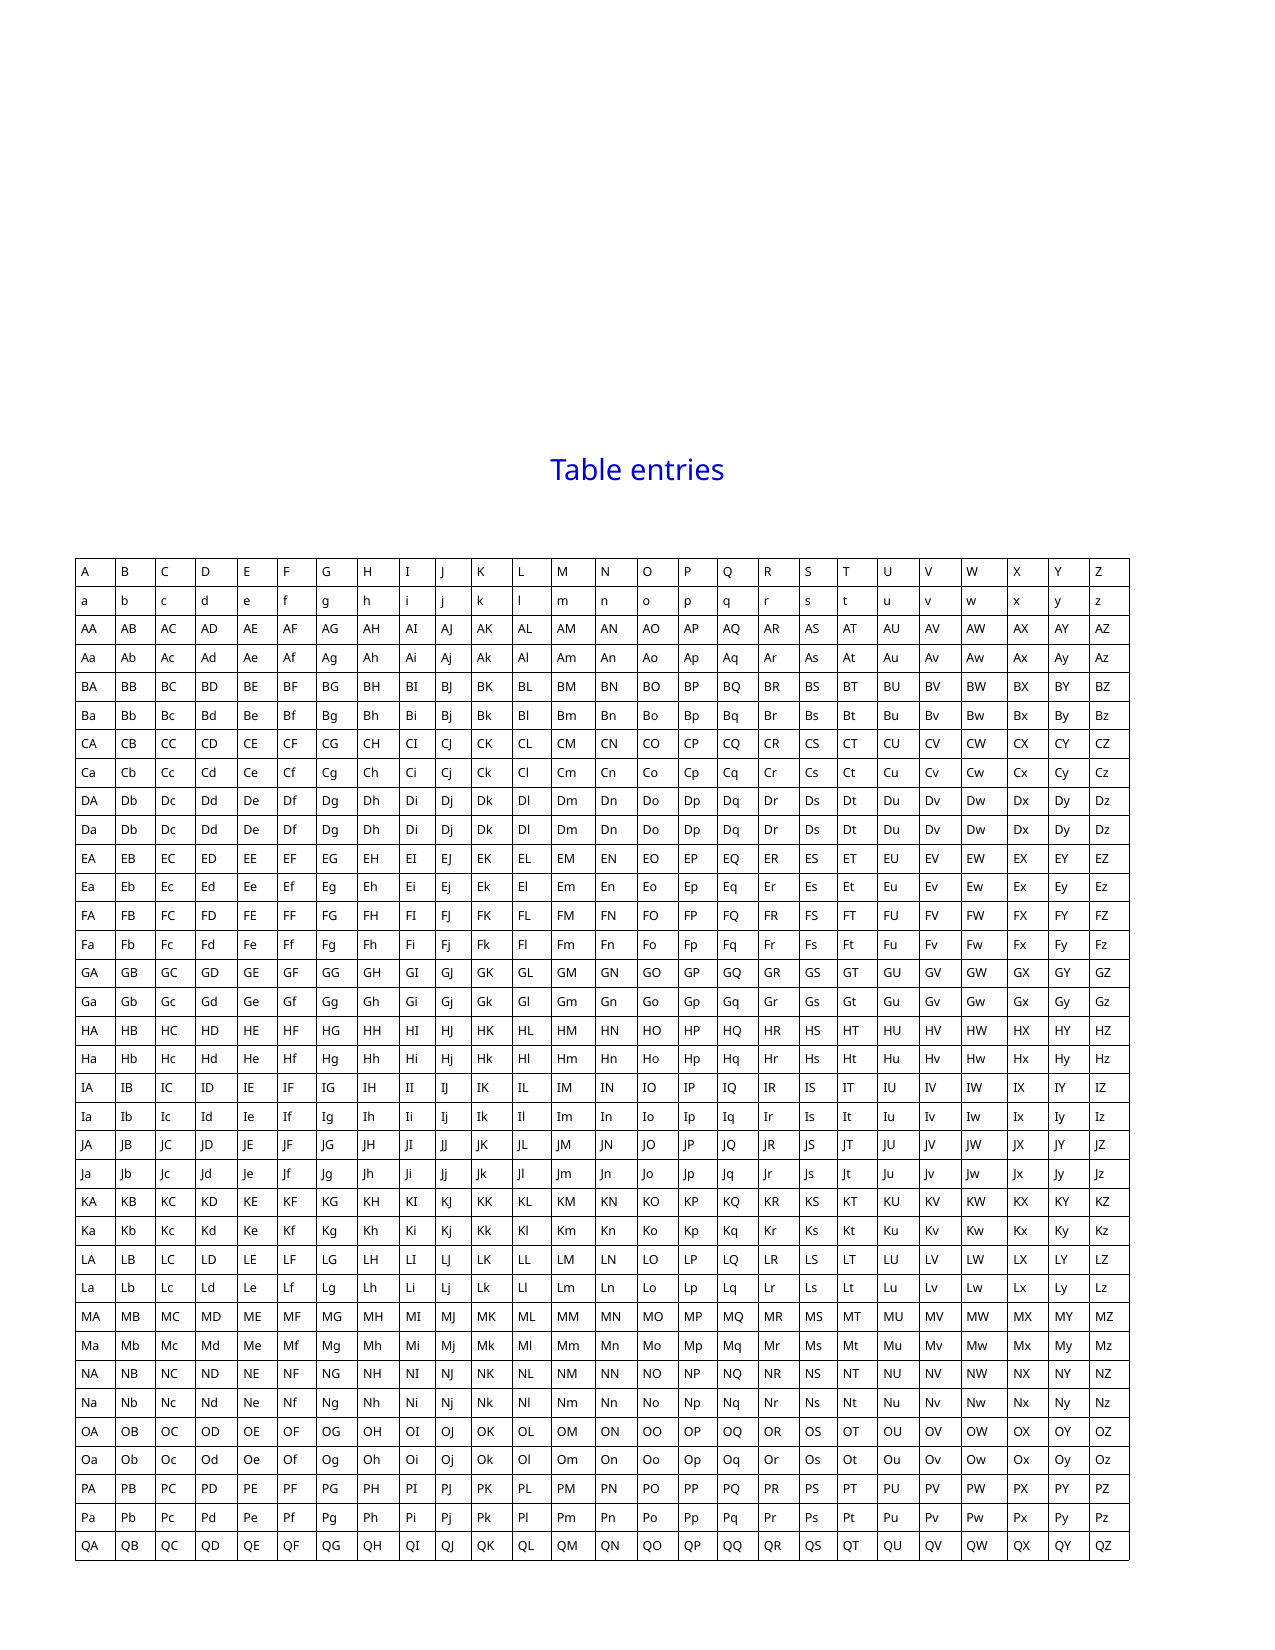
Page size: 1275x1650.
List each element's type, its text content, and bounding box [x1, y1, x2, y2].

table_cell Cj [436, 759, 471, 787]
table_cell AI [400, 616, 435, 643]
table_cell Lf [278, 1275, 316, 1302]
table_cell KM [552, 1189, 595, 1216]
table_cell Du [878, 816, 919, 844]
table_cell IH [358, 1074, 399, 1102]
table_cell Mf [278, 1332, 316, 1359]
table_cell GN [596, 960, 637, 987]
table_cell BG [317, 673, 357, 701]
table_cell AX [1008, 616, 1048, 643]
table_cell Pm [552, 1504, 595, 1531]
table_cell MS [800, 1303, 837, 1331]
table_cell Dy [1049, 816, 1089, 844]
table_cell LO [638, 1246, 678, 1274]
table_cell BN [596, 673, 637, 701]
table_cell Dd [196, 816, 237, 844]
table_cell Eo [638, 874, 678, 901]
table_cell Pw [962, 1504, 1007, 1531]
table_cell Jj [436, 1160, 471, 1188]
table_cell Ng [317, 1389, 357, 1417]
table_header K [472, 559, 512, 586]
table_cell NR [759, 1361, 799, 1388]
table_cell CM [552, 730, 595, 758]
table_cell EQ [718, 845, 758, 873]
table_cell Ds [800, 816, 837, 844]
table_cell Pk [472, 1504, 512, 1531]
table_header Z [1090, 559, 1129, 586]
table_cell Di [400, 816, 435, 844]
table_cell LW [962, 1246, 1007, 1274]
table_cell Pf [278, 1504, 316, 1531]
table_cell MK [472, 1303, 512, 1331]
table_cell QE [238, 1532, 277, 1560]
table_cell PT [838, 1475, 877, 1503]
table_cell OQ [718, 1418, 758, 1446]
table_cell GL [513, 960, 551, 987]
table_cell IY [1049, 1074, 1089, 1102]
table_cell AZ [1090, 616, 1129, 643]
table_cell EI [400, 845, 435, 873]
table_cell BC [156, 673, 195, 701]
table_cell NZ [1090, 1361, 1129, 1388]
table_cell It [838, 1103, 877, 1130]
table_cell LA [76, 1246, 115, 1274]
table_cell Dc [156, 816, 195, 844]
table_cell Gs [800, 988, 837, 1016]
table_cell Ep [679, 874, 717, 901]
table_cell NP [679, 1361, 717, 1388]
table_cell e [238, 587, 277, 615]
table_cell OM [552, 1418, 595, 1446]
table_cell Lz [1090, 1275, 1129, 1302]
table_header G [317, 559, 357, 586]
table_cell n [596, 587, 637, 615]
table_cell AV [920, 616, 961, 643]
table_cell g [317, 587, 357, 615]
table_cell Bs [800, 702, 837, 729]
table_cell HW [962, 1017, 1007, 1044]
table_cell Jd [196, 1160, 237, 1188]
table_cell Fl [513, 931, 551, 958]
table_cell Ns [800, 1389, 837, 1417]
table_cell Kt [838, 1217, 877, 1245]
table_cell Lo [638, 1275, 678, 1302]
table_cell LN [596, 1246, 637, 1274]
table_cell Gt [838, 988, 877, 1016]
table_cell GT [838, 960, 877, 987]
table_cell MY [1049, 1303, 1089, 1331]
table_cell Lj [436, 1275, 471, 1302]
table_cell ER [759, 845, 799, 873]
table_cell Fw [962, 931, 1007, 958]
table_cell LS [800, 1246, 837, 1274]
table_cell KD [196, 1189, 237, 1216]
table_cell LZ [1090, 1246, 1129, 1274]
table_cell Gw [962, 988, 1007, 1016]
table_cell JG [317, 1131, 357, 1159]
table_cell HO [638, 1017, 678, 1044]
table_cell Ld [196, 1275, 237, 1302]
table_cell PQ [718, 1475, 758, 1503]
table_cell NM [552, 1361, 595, 1388]
table_cell Ar [759, 645, 799, 672]
table_cell Dl [513, 788, 551, 815]
table_cell LQ [718, 1246, 758, 1274]
table_cell Pb [116, 1504, 155, 1531]
table_cell Lb [116, 1275, 155, 1302]
table_cell BS [800, 673, 837, 701]
table_cell Ph [358, 1504, 399, 1531]
table_cell OV [920, 1418, 961, 1446]
table_cell QV [920, 1532, 961, 1560]
table_cell PM [552, 1475, 595, 1503]
table_cell LV [920, 1246, 961, 1274]
table_cell QU [878, 1532, 919, 1560]
table_cell GE [238, 960, 277, 987]
table_cell Bg [317, 702, 357, 729]
table_cell Pa [76, 1504, 115, 1531]
table_cell Hw [962, 1046, 1007, 1073]
table_cell Ew [962, 874, 1007, 901]
table_cell JI [400, 1131, 435, 1159]
table_cell MC [156, 1303, 195, 1331]
table_cell LB [116, 1246, 155, 1274]
table_cell IP [679, 1074, 717, 1102]
table_cell Np [679, 1389, 717, 1417]
table_cell HH [358, 1017, 399, 1044]
table_cell PJ [436, 1475, 471, 1503]
table_cell Ab [116, 645, 155, 672]
table_cell QC [156, 1532, 195, 1560]
table_header F [278, 559, 316, 586]
table_cell Is [800, 1103, 837, 1130]
table_cell Fg [317, 931, 357, 958]
table_cell Mn [596, 1332, 637, 1359]
table_cell Pj [436, 1504, 471, 1531]
table_cell Bi [400, 702, 435, 729]
table_cell IO [638, 1074, 678, 1102]
table_cell Kv [920, 1217, 961, 1245]
table_cell Ai [400, 645, 435, 672]
table_cell PR [759, 1475, 799, 1503]
table_cell Fq [718, 931, 758, 958]
table_cell Ct [838, 759, 877, 787]
table_cell GM [552, 960, 595, 987]
table_cell NJ [436, 1361, 471, 1388]
table_cell Nz [1090, 1389, 1129, 1417]
table_cell Lt [838, 1275, 877, 1302]
table_cell Hj [436, 1046, 471, 1073]
table_cell Hg [317, 1046, 357, 1073]
table_header V [920, 559, 961, 586]
table_cell OI [400, 1418, 435, 1446]
table_cell CG [317, 730, 357, 758]
table_cell GJ [436, 960, 471, 987]
table_cell Pi [400, 1504, 435, 1531]
table_cell JS [800, 1131, 837, 1159]
table_cell Mm [552, 1332, 595, 1359]
table_cell Ls [800, 1275, 837, 1302]
table_cell PN [596, 1475, 637, 1503]
table_cell GI [400, 960, 435, 987]
table_cell JP [679, 1131, 717, 1159]
table_cell An [596, 645, 637, 672]
table_cell Pc [156, 1504, 195, 1531]
table_cell Jv [920, 1160, 961, 1188]
table_cell IB [116, 1074, 155, 1102]
table_cell Gk [472, 988, 512, 1016]
table_header Y [1049, 559, 1089, 586]
table_cell Dx [1008, 816, 1048, 844]
table_cell KK [472, 1189, 512, 1216]
table_cell MN [596, 1303, 637, 1331]
table_cell Do [638, 816, 678, 844]
table_cell Fm [552, 931, 595, 958]
table_cell w [962, 587, 1007, 615]
table_cell KJ [436, 1189, 471, 1216]
table_cell Oz [1090, 1447, 1129, 1474]
table_cell IN [596, 1074, 637, 1102]
table_cell GG [317, 960, 357, 987]
table_cell CX [1008, 730, 1048, 758]
table_cell IV [920, 1074, 961, 1102]
table_cell Le [238, 1275, 277, 1302]
table_cell Ka [76, 1217, 115, 1245]
table_cell EL [513, 845, 551, 873]
table_cell QT [838, 1532, 877, 1560]
table_cell AA [76, 616, 115, 643]
table_cell Jc [156, 1160, 195, 1188]
table_cell Gq [718, 988, 758, 1016]
table_cell NS [800, 1361, 837, 1388]
table_cell EO [638, 845, 678, 873]
table_cell Pg [317, 1504, 357, 1531]
table_cell Hn [596, 1046, 637, 1073]
table_cell ML [513, 1303, 551, 1331]
table_cell FU [878, 902, 919, 930]
table_cell EV [920, 845, 961, 873]
table_cell Gh [358, 988, 399, 1016]
table_cell Ft [838, 931, 877, 958]
table_cell KI [400, 1189, 435, 1216]
table_header S [800, 559, 837, 586]
table_cell EA [76, 845, 115, 873]
table_cell Gb [116, 988, 155, 1016]
table_cell GD [196, 960, 237, 987]
table_cell Mv [920, 1332, 961, 1359]
table_cell Ja [76, 1160, 115, 1188]
table_cell Hf [278, 1046, 316, 1073]
table_cell PI [400, 1475, 435, 1503]
table_cell Jo [638, 1160, 678, 1188]
table_cell MA [76, 1303, 115, 1331]
table_cell Ob [116, 1447, 155, 1474]
table_cell KO [638, 1189, 678, 1216]
table_cell QN [596, 1532, 637, 1560]
table_cell JF [278, 1131, 316, 1159]
table_cell k [472, 587, 512, 615]
table_cell HQ [718, 1017, 758, 1044]
table_cell Lc [156, 1275, 195, 1302]
table_cell Bk [472, 702, 512, 729]
table_cell EB [116, 845, 155, 873]
table_cell Mu [878, 1332, 919, 1359]
table_header Q [718, 559, 758, 586]
table_cell Nl [513, 1389, 551, 1417]
table_cell Jw [962, 1160, 1007, 1188]
table_cell EE [238, 845, 277, 873]
table_cell OZ [1090, 1418, 1129, 1446]
table_cell Dk [472, 816, 512, 844]
table_cell Hb [116, 1046, 155, 1073]
table_cell IR [759, 1074, 799, 1102]
table_cell EJ [436, 845, 471, 873]
table_cell Gg [317, 988, 357, 1016]
table_cell Dd [196, 788, 237, 815]
table_cell Mx [1008, 1332, 1048, 1359]
table_cell Dw [962, 816, 1007, 844]
table_cell Me [238, 1332, 277, 1359]
table_cell Kb [116, 1217, 155, 1245]
table_cell NG [317, 1361, 357, 1388]
table_cell OA [76, 1418, 115, 1446]
table_cell Hd [196, 1046, 237, 1073]
table_cell KW [962, 1189, 1007, 1216]
table_cell Mi [400, 1332, 435, 1359]
table_cell Fh [358, 931, 399, 958]
table_cell ET [838, 845, 877, 873]
table_cell LK [472, 1246, 512, 1274]
table_cell PH [358, 1475, 399, 1503]
table_header O [638, 559, 678, 586]
table_cell KA [76, 1189, 115, 1216]
table_cell Df [278, 788, 316, 815]
table_cell Lm [552, 1275, 595, 1302]
table_cell ED [196, 845, 237, 873]
table_cell Hc [156, 1046, 195, 1073]
table_cell LM [552, 1246, 595, 1274]
table_cell Fs [800, 931, 837, 958]
table_cell GC [156, 960, 195, 987]
table_cell FM [552, 902, 595, 930]
table_cell FV [920, 902, 961, 930]
table_cell QG [317, 1532, 357, 1560]
table_cell Gc [156, 988, 195, 1016]
table_cell p [679, 587, 717, 615]
table_cell Eb [116, 874, 155, 901]
table_cell AK [472, 616, 512, 643]
table_cell OK [472, 1418, 512, 1446]
table_cell Au [878, 645, 919, 672]
table_cell DA [76, 788, 115, 815]
table_cell NW [962, 1361, 1007, 1388]
table_cell Dp [679, 788, 717, 815]
table_cell Nn [596, 1389, 637, 1417]
table_cell CK [472, 730, 512, 758]
table_cell NV [920, 1361, 961, 1388]
table_cell Lq [718, 1275, 758, 1302]
table_cell ME [238, 1303, 277, 1331]
table_cell Dq [718, 816, 758, 844]
table_cell HJ [436, 1017, 471, 1044]
table_cell Be [238, 702, 277, 729]
table_cell GR [759, 960, 799, 987]
table_cell CU [878, 730, 919, 758]
table_cell r [759, 587, 799, 615]
table_cell Kp [679, 1217, 717, 1245]
table_cell GK [472, 960, 512, 987]
table_cell Oj [436, 1447, 471, 1474]
table_cell HN [596, 1017, 637, 1044]
table_cell Fb [116, 931, 155, 958]
table_cell Ef [278, 874, 316, 901]
table_cell Nx [1008, 1389, 1048, 1417]
table_cell QO [638, 1532, 678, 1560]
table_cell De [238, 788, 277, 815]
table_cell EK [472, 845, 512, 873]
table_cell BV [920, 673, 961, 701]
table_cell KB [116, 1189, 155, 1216]
table_cell Mh [358, 1332, 399, 1359]
table_cell Iy [1049, 1103, 1089, 1130]
table_cell Dr [759, 816, 799, 844]
table_cell Eg [317, 874, 357, 901]
table_cell If [278, 1103, 316, 1130]
table_cell Il [513, 1103, 551, 1130]
table_cell KU [878, 1189, 919, 1216]
table_cell CA [76, 730, 115, 758]
table_cell Al [513, 645, 551, 672]
table_cell Di [400, 788, 435, 815]
table_cell QR [759, 1532, 799, 1560]
table_cell Ky [1049, 1217, 1089, 1245]
table_cell KN [596, 1189, 637, 1216]
table_cell PB [116, 1475, 155, 1503]
table_cell Jy [1049, 1160, 1089, 1188]
table_cell Er [759, 874, 799, 901]
table_cell Oi [400, 1447, 435, 1474]
table_cell CR [759, 730, 799, 758]
table_cell Ko [638, 1217, 678, 1245]
table_cell Br [759, 702, 799, 729]
table_cell Ak [472, 645, 512, 672]
table_cell KY [1049, 1189, 1089, 1216]
table_cell QX [1008, 1532, 1048, 1560]
table_cell Ir [759, 1103, 799, 1130]
table_cell EY [1049, 845, 1089, 873]
table_cell Pn [596, 1504, 637, 1531]
table_cell Ni [400, 1389, 435, 1417]
table_cell Oq [718, 1447, 758, 1474]
table_cell Ac [156, 645, 195, 672]
table_cell FL [513, 902, 551, 930]
table_cell Hu [878, 1046, 919, 1073]
table_cell GA [76, 960, 115, 987]
table_cell Cm [552, 759, 595, 787]
table_cell MR [759, 1303, 799, 1331]
table_cell Dl [513, 816, 551, 844]
table_cell PL [513, 1475, 551, 1503]
table_cell Dp [679, 816, 717, 844]
table_cell Dz [1090, 816, 1129, 844]
table_cell Ks [800, 1217, 837, 1245]
table_cell OG [317, 1418, 357, 1446]
table_cell Ms [800, 1332, 837, 1359]
table_cell Ht [838, 1046, 877, 1073]
table_cell JU [878, 1131, 919, 1159]
table_cell KZ [1090, 1189, 1129, 1216]
table_cell HG [317, 1017, 357, 1044]
table_cell BI [400, 673, 435, 701]
table_cell Kf [278, 1217, 316, 1245]
table_cell CQ [718, 730, 758, 758]
table_cell NN [596, 1361, 637, 1388]
table_cell Dn [596, 816, 637, 844]
table_cell AO [638, 616, 678, 643]
table_cell Jn [596, 1160, 637, 1188]
table_cell Ev [920, 874, 961, 901]
table_cell IM [552, 1074, 595, 1102]
table_cell Fk [472, 931, 512, 958]
table_cell z [1090, 587, 1129, 615]
table_cell Ca [76, 759, 115, 787]
table_cell Ok [472, 1447, 512, 1474]
table_cell AE [238, 616, 277, 643]
table_cell Km [552, 1217, 595, 1245]
table_cell JZ [1090, 1131, 1129, 1159]
table_cell Bf [278, 702, 316, 729]
table_cell HI [400, 1017, 435, 1044]
table_cell c [156, 587, 195, 615]
table_cell HM [552, 1017, 595, 1044]
table_cell BE [238, 673, 277, 701]
table_cell IW [962, 1074, 1007, 1102]
table_cell FY [1049, 902, 1089, 930]
table_cell Dj [436, 788, 471, 815]
table_cell Ig [317, 1103, 357, 1130]
table_cell AU [878, 616, 919, 643]
table_cell NE [238, 1361, 277, 1388]
table_cell AP [679, 616, 717, 643]
table_cell NO [638, 1361, 678, 1388]
table_header L [513, 559, 551, 586]
table_cell Cx [1008, 759, 1048, 787]
table_cell Dn [596, 788, 637, 815]
table_cell JH [358, 1131, 399, 1159]
table_cell u [878, 587, 919, 615]
table_cell FR [759, 902, 799, 930]
table_cell HB [116, 1017, 155, 1044]
table_cell Ee [238, 874, 277, 901]
table_cell KT [838, 1189, 877, 1216]
table_cell Cb [116, 759, 155, 787]
table_cell JX [1008, 1131, 1048, 1159]
table_cell Fy [1049, 931, 1089, 958]
table_cell JN [596, 1131, 637, 1159]
table_cell JA [76, 1131, 115, 1159]
table_cell IE [238, 1074, 277, 1102]
table_cell Av [920, 645, 961, 672]
table_cell GX [1008, 960, 1048, 987]
table_cell Fu [878, 931, 919, 958]
table_cell GY [1049, 960, 1089, 987]
table_cell Mp [679, 1332, 717, 1359]
table_cell Lw [962, 1275, 1007, 1302]
table_cell Gm [552, 988, 595, 1016]
table_cell Pe [238, 1504, 277, 1531]
table_cell Dg [317, 788, 357, 815]
table_cell Bp [679, 702, 717, 729]
table_cell Bc [156, 702, 195, 729]
table_cell QB [116, 1532, 155, 1560]
table_cell KP [679, 1189, 717, 1216]
table_cell IC [156, 1074, 195, 1102]
table_cell Kl [513, 1217, 551, 1245]
table_cell BA [76, 673, 115, 701]
table_cell FN [596, 902, 637, 930]
table_cell JJ [436, 1131, 471, 1159]
table_cell IS [800, 1074, 837, 1102]
table_cell HA [76, 1017, 115, 1044]
table_cell JM [552, 1131, 595, 1159]
table_cell AM [552, 616, 595, 643]
table_cell Hm [552, 1046, 595, 1073]
table_cell JK [472, 1131, 512, 1159]
table_cell Ck [472, 759, 512, 787]
table_cell EM [552, 845, 595, 873]
table_cell Hq [718, 1046, 758, 1073]
table_cell LT [838, 1246, 877, 1274]
table_cell Ma [76, 1332, 115, 1359]
table_cell MB [116, 1303, 155, 1331]
table_cell FG [317, 902, 357, 930]
table_cell LU [878, 1246, 919, 1274]
table_cell HF [278, 1017, 316, 1044]
table_cell EN [596, 845, 637, 873]
table_cell FX [1008, 902, 1048, 930]
table_cell Dt [838, 816, 877, 844]
table_cell IT [838, 1074, 877, 1102]
table_cell Pl [513, 1504, 551, 1531]
table_cell Nv [920, 1389, 961, 1417]
table_cell MO [638, 1303, 678, 1331]
table_cell Aa [76, 645, 115, 672]
table_cell MG [317, 1303, 357, 1331]
table_header D [196, 559, 237, 586]
table_cell EU [878, 845, 919, 873]
table_cell Px [1008, 1504, 1048, 1531]
table_cell Cw [962, 759, 1007, 787]
table_cell Hx [1008, 1046, 1048, 1073]
table_cell El [513, 874, 551, 901]
table_cell ON [596, 1418, 637, 1446]
table_cell Hz [1090, 1046, 1129, 1073]
table_cell Ei [400, 874, 435, 901]
table_cell HD [196, 1017, 237, 1044]
table_header J [436, 559, 471, 586]
table_cell IG [317, 1074, 357, 1102]
table_cell AS [800, 616, 837, 643]
table_cell FD [196, 902, 237, 930]
table_cell OJ [436, 1418, 471, 1446]
table_cell Iw [962, 1103, 1007, 1130]
table_cell Cd [196, 759, 237, 787]
table_cell LP [679, 1246, 717, 1274]
table_cell Pu [878, 1504, 919, 1531]
table_cell GP [679, 960, 717, 987]
table_cell IK [472, 1074, 512, 1102]
table_cell GF [278, 960, 316, 987]
table_cell Bm [552, 702, 595, 729]
table_cell OF [278, 1418, 316, 1446]
table_cell Gu [878, 988, 919, 1016]
table_cell Am [552, 645, 595, 672]
table_cell BP [679, 673, 717, 701]
table_cell MT [838, 1303, 877, 1331]
table_cell MM [552, 1303, 595, 1331]
table_cell CZ [1090, 730, 1129, 758]
table_cell Ou [878, 1447, 919, 1474]
table_cell NX [1008, 1361, 1048, 1388]
table_cell NL [513, 1361, 551, 1388]
table_cell PX [1008, 1475, 1048, 1503]
table_cell HT [838, 1017, 877, 1044]
table_cell Ao [638, 645, 678, 672]
table_cell JQ [718, 1131, 758, 1159]
table_cell LJ [436, 1246, 471, 1274]
table_cell BR [759, 673, 799, 701]
text Table entries [75, 450, 1200, 489]
table_cell Fi [400, 931, 435, 958]
table_cell Ej [436, 874, 471, 901]
table_cell Ly [1049, 1275, 1089, 1302]
table_cell Fe [238, 931, 277, 958]
table_cell BB [116, 673, 155, 701]
table_cell GV [920, 960, 961, 987]
table_cell HE [238, 1017, 277, 1044]
table_cell JD [196, 1131, 237, 1159]
table_cell Hy [1049, 1046, 1089, 1073]
table_cell AN [596, 616, 637, 643]
table_cell QW [962, 1532, 1007, 1560]
table_cell NB [116, 1361, 155, 1388]
table_cell Cg [317, 759, 357, 787]
table_cell HP [679, 1017, 717, 1044]
table_cell Je [238, 1160, 277, 1188]
table_cell Ds [800, 788, 837, 815]
table_cell Dr [759, 788, 799, 815]
table_cell Md [196, 1332, 237, 1359]
table_cell Ce [238, 759, 277, 787]
table_header H [358, 559, 399, 586]
table_cell GO [638, 960, 678, 987]
table_cell Ae [238, 645, 277, 672]
table_cell Im [552, 1103, 595, 1130]
table_cell Jt [838, 1160, 877, 1188]
table_cell Iz [1090, 1103, 1129, 1130]
table_cell PA [76, 1475, 115, 1503]
table_cell OP [679, 1418, 717, 1446]
table_cell PD [196, 1475, 237, 1503]
table_cell KF [278, 1189, 316, 1216]
table_cell Nb [116, 1389, 155, 1417]
table_cell Jz [1090, 1160, 1129, 1188]
table_cell Og [317, 1447, 357, 1474]
table_cell FP [679, 902, 717, 930]
table_cell Jg [317, 1160, 357, 1188]
table_cell OC [156, 1418, 195, 1446]
table_cell CI [400, 730, 435, 758]
table_cell OH [358, 1418, 399, 1446]
table_cell QL [513, 1532, 551, 1560]
table_cell BJ [436, 673, 471, 701]
table_cell JE [238, 1131, 277, 1159]
table_header X [1008, 559, 1048, 586]
table_cell LR [759, 1246, 799, 1274]
table_cell IQ [718, 1074, 758, 1102]
table_cell Dj [436, 816, 471, 844]
table_cell h [358, 587, 399, 615]
table_cell o [638, 587, 678, 615]
table_cell Mb [116, 1332, 155, 1359]
table_cell GU [878, 960, 919, 987]
table_cell QY [1049, 1532, 1089, 1560]
table_cell Gx [1008, 988, 1048, 1016]
table_cell Ix [1008, 1103, 1048, 1130]
table_cell Es [800, 874, 837, 901]
table_cell Ia [76, 1103, 115, 1130]
table_cell Dv [920, 788, 961, 815]
table_cell Eq [718, 874, 758, 901]
table_cell Dv [920, 816, 961, 844]
table_cell Ed [196, 874, 237, 901]
table_cell BO [638, 673, 678, 701]
table_cell QM [552, 1532, 595, 1560]
table_cell Mo [638, 1332, 678, 1359]
table_cell Dc [156, 788, 195, 815]
table_cell Jf [278, 1160, 316, 1188]
table_cell NI [400, 1361, 435, 1388]
table_cell KQ [718, 1189, 758, 1216]
table_cell Cq [718, 759, 758, 787]
table_cell AT [838, 616, 877, 643]
table_cell QS [800, 1532, 837, 1560]
table_cell Bn [596, 702, 637, 729]
table_cell Jq [718, 1160, 758, 1188]
table_cell Ax [1008, 645, 1048, 672]
table_cell Cr [759, 759, 799, 787]
table_cell m [552, 587, 595, 615]
table_cell MH [358, 1303, 399, 1331]
table_cell PY [1049, 1475, 1089, 1503]
table_cell GZ [1090, 960, 1129, 987]
table_cell CB [116, 730, 155, 758]
table_cell In [596, 1103, 637, 1130]
table_cell Az [1090, 645, 1129, 672]
table_cell LI [400, 1246, 435, 1274]
table_cell Gp [679, 988, 717, 1016]
table_cell Ea [76, 874, 115, 901]
table_cell Oa [76, 1447, 115, 1474]
table_cell Gv [920, 988, 961, 1016]
table_cell Nt [838, 1389, 877, 1417]
table_cell i [400, 587, 435, 615]
table_cell Df [278, 816, 316, 844]
table_cell CN [596, 730, 637, 758]
table_cell Ex [1008, 874, 1048, 901]
table_cell BD [196, 673, 237, 701]
table_cell Nr [759, 1389, 799, 1417]
table_cell OS [800, 1418, 837, 1446]
table_cell Dq [718, 788, 758, 815]
table_cell FW [962, 902, 1007, 930]
table_cell Ey [1049, 874, 1089, 901]
table_cell Mj [436, 1332, 471, 1359]
table_cell MI [400, 1303, 435, 1331]
table_cell PG [317, 1475, 357, 1503]
table_cell Hk [472, 1046, 512, 1073]
table_cell QF [278, 1532, 316, 1560]
table_cell FH [358, 902, 399, 930]
table_cell NK [472, 1361, 512, 1388]
table_cell PV [920, 1475, 961, 1503]
table_cell NF [278, 1361, 316, 1388]
table_cell Hs [800, 1046, 837, 1073]
table_cell Oc [156, 1447, 195, 1474]
table_cell GQ [718, 960, 758, 987]
table_cell EZ [1090, 845, 1129, 873]
table_cell EF [278, 845, 316, 873]
table_cell Ol [513, 1447, 551, 1474]
table_cell Hl [513, 1046, 551, 1073]
table_cell OX [1008, 1418, 1048, 1446]
table_cell Lv [920, 1275, 961, 1302]
table_cell Fp [679, 931, 717, 958]
table_cell Bb [116, 702, 155, 729]
table_cell PK [472, 1475, 512, 1503]
table_cell Dx [1008, 788, 1048, 815]
table_cell Ku [878, 1217, 919, 1245]
table_cell QQ [718, 1532, 758, 1560]
table_cell AQ [718, 616, 758, 643]
table_cell Mt [838, 1332, 877, 1359]
table_cell Cn [596, 759, 637, 787]
table_cell Gz [1090, 988, 1129, 1016]
table_cell HL [513, 1017, 551, 1044]
table_cell Kw [962, 1217, 1007, 1245]
table_cell NQ [718, 1361, 758, 1388]
table_cell En [596, 874, 637, 901]
table_cell d [196, 587, 237, 615]
table_cell Ii [400, 1103, 435, 1130]
table_cell JR [759, 1131, 799, 1159]
table_cell Lk [472, 1275, 512, 1302]
table_cell Bl [513, 702, 551, 729]
table_cell Hr [759, 1046, 799, 1073]
table_cell BY [1049, 673, 1089, 701]
table_cell FC [156, 902, 195, 930]
table_cell FA [76, 902, 115, 930]
table_cell Lg [317, 1275, 357, 1302]
table_cell Dz [1090, 788, 1129, 815]
table_cell Mw [962, 1332, 1007, 1359]
table_cell NU [878, 1361, 919, 1388]
table_cell ES [800, 845, 837, 873]
table_cell Ov [920, 1447, 961, 1474]
table_cell IA [76, 1074, 115, 1102]
table_cell CL [513, 730, 551, 758]
table_cell Fd [196, 931, 237, 958]
table_cell CC [156, 730, 195, 758]
table_cell HY [1049, 1017, 1089, 1044]
table_cell Nk [472, 1389, 512, 1417]
table_cell Od [196, 1447, 237, 1474]
table_cell OU [878, 1418, 919, 1446]
table_cell v [920, 587, 961, 615]
table_cell x [1008, 587, 1048, 615]
table_cell KG [317, 1189, 357, 1216]
table_cell Kg [317, 1217, 357, 1245]
table_cell Fn [596, 931, 637, 958]
table_cell CS [800, 730, 837, 758]
table_cell Kx [1008, 1217, 1048, 1245]
table_cell Bz [1090, 702, 1129, 729]
table_cell Ib [116, 1103, 155, 1130]
table_cell FT [838, 902, 877, 930]
table_cell Lh [358, 1275, 399, 1302]
table_cell QD [196, 1532, 237, 1560]
table_cell Cf [278, 759, 316, 787]
table_cell Oe [238, 1447, 277, 1474]
table_cell Ay [1049, 645, 1089, 672]
table_cell Co [638, 759, 678, 787]
table_cell HZ [1090, 1017, 1129, 1044]
table_cell Ox [1008, 1447, 1048, 1474]
table_cell Ic [156, 1103, 195, 1130]
table_cell KX [1008, 1189, 1048, 1216]
table_cell Nc [156, 1389, 195, 1417]
table_cell He [238, 1046, 277, 1073]
table_cell AJ [436, 616, 471, 643]
table_cell FE [238, 902, 277, 930]
table_cell CH [358, 730, 399, 758]
table_cell MU [878, 1303, 919, 1331]
table_cell AC [156, 616, 195, 643]
table_cell Js [800, 1160, 837, 1188]
table_cell FI [400, 902, 435, 930]
table_cell Jx [1008, 1160, 1048, 1188]
table_cell Ki [400, 1217, 435, 1245]
table_cell NY [1049, 1361, 1089, 1388]
table_cell Id [196, 1103, 237, 1130]
table_header N [596, 559, 637, 586]
table_cell Op [679, 1447, 717, 1474]
table_cell Oh [358, 1447, 399, 1474]
table_cell Pd [196, 1504, 237, 1531]
table_cell Ie [238, 1103, 277, 1130]
table_cell QI [400, 1532, 435, 1560]
table_cell LL [513, 1246, 551, 1274]
table_cell PC [156, 1475, 195, 1503]
table_cell Ot [838, 1447, 877, 1474]
table_cell Li [400, 1275, 435, 1302]
table_cell Lx [1008, 1275, 1048, 1302]
table_cell Bh [358, 702, 399, 729]
table_cell Dk [472, 788, 512, 815]
table_cell Iq [718, 1103, 758, 1130]
table_cell Cs [800, 759, 837, 787]
table_cell LY [1049, 1246, 1089, 1274]
table_cell Kh [358, 1217, 399, 1245]
table_cell OB [116, 1418, 155, 1446]
table_cell Jp [679, 1160, 717, 1188]
table_cell IZ [1090, 1074, 1129, 1102]
table_cell KC [156, 1189, 195, 1216]
table_cell QZ [1090, 1532, 1129, 1560]
table_cell Mr [759, 1332, 799, 1359]
table_cell QK [472, 1532, 512, 1560]
table_cell KE [238, 1189, 277, 1216]
table_cell OT [838, 1418, 877, 1446]
table_cell LF [278, 1246, 316, 1274]
table_cell Jk [472, 1160, 512, 1188]
table_cell Gl [513, 988, 551, 1016]
table_cell q [718, 587, 758, 615]
table_cell MD [196, 1303, 237, 1331]
table_cell Bq [718, 702, 758, 729]
table_cell Eh [358, 874, 399, 901]
table_cell By [1049, 702, 1089, 729]
table_cell Fj [436, 931, 471, 958]
table_cell s [800, 587, 837, 615]
table_cell Gn [596, 988, 637, 1016]
table_cell EX [1008, 845, 1048, 873]
table_cell Pv [920, 1504, 961, 1531]
table_cell ID [196, 1074, 237, 1102]
table_cell CW [962, 730, 1007, 758]
table_cell As [800, 645, 837, 672]
table_cell Cc [156, 759, 195, 787]
table_cell GH [358, 960, 399, 987]
table_cell AY [1049, 616, 1089, 643]
table_cell f [278, 587, 316, 615]
table_cell PP [679, 1475, 717, 1503]
table_cell Bj [436, 702, 471, 729]
table_cell Ff [278, 931, 316, 958]
table_cell Gd [196, 988, 237, 1016]
table_cell De [238, 816, 277, 844]
table_cell ND [196, 1361, 237, 1388]
table_cell Ez [1090, 874, 1129, 901]
table_cell AH [358, 616, 399, 643]
table_cell Ad [196, 645, 237, 672]
table_cell Pr [759, 1504, 799, 1531]
table_cell PF [278, 1475, 316, 1503]
table_cell CP [679, 730, 717, 758]
table_cell Ap [679, 645, 717, 672]
table_cell Ih [358, 1103, 399, 1130]
table_cell Bv [920, 702, 961, 729]
table_cell Nd [196, 1389, 237, 1417]
table_cell Oy [1049, 1447, 1089, 1474]
table_cell AW [962, 616, 1007, 643]
table_header C [156, 559, 195, 586]
table_cell Do [638, 788, 678, 815]
table_cell Nf [278, 1389, 316, 1417]
table_cell Bt [838, 702, 877, 729]
table_cell On [596, 1447, 637, 1474]
table_cell Gi [400, 988, 435, 1016]
table_cell Nu [878, 1389, 919, 1417]
table_cell Gy [1049, 988, 1089, 1016]
table_cell Kq [718, 1217, 758, 1245]
table_cell Kr [759, 1217, 799, 1245]
table_cell Mc [156, 1332, 195, 1359]
table_cell Pt [838, 1504, 877, 1531]
table_cell Ke [238, 1217, 277, 1245]
table_cell Oo [638, 1447, 678, 1474]
table_cell MX [1008, 1303, 1048, 1331]
table_cell CY [1049, 730, 1089, 758]
table_cell IL [513, 1074, 551, 1102]
table_cell Iv [920, 1103, 961, 1130]
table_cell CT [838, 730, 877, 758]
table_cell Dm [552, 816, 595, 844]
table_cell Kz [1090, 1217, 1129, 1245]
table_cell Of [278, 1447, 316, 1474]
table_cell JW [962, 1131, 1007, 1159]
table_cell OR [759, 1418, 799, 1446]
table_cell Eu [878, 874, 919, 901]
table_cell Fc [156, 931, 195, 958]
table_cell IJ [436, 1074, 471, 1102]
table_cell Nj [436, 1389, 471, 1417]
table_cell Ny [1049, 1389, 1089, 1417]
table_cell BK [472, 673, 512, 701]
table_cell a [76, 587, 115, 615]
table_cell FO [638, 902, 678, 930]
table_cell JT [838, 1131, 877, 1159]
table_header B [116, 559, 155, 586]
table_cell KL [513, 1189, 551, 1216]
table_cell HR [759, 1017, 799, 1044]
table_cell PZ [1090, 1475, 1129, 1503]
table_cell Io [638, 1103, 678, 1130]
table_cell My [1049, 1332, 1089, 1359]
table_cell Ba [76, 702, 115, 729]
table_cell EP [679, 845, 717, 873]
table_cell Ll [513, 1275, 551, 1302]
table_cell PE [238, 1475, 277, 1503]
table_cell Kd [196, 1217, 237, 1245]
table_cell FJ [436, 902, 471, 930]
table_cell Om [552, 1447, 595, 1474]
table_cell Cu [878, 759, 919, 787]
table_cell Jl [513, 1160, 551, 1188]
table_cell BZ [1090, 673, 1129, 701]
table_cell JO [638, 1131, 678, 1159]
table_cell Cl [513, 759, 551, 787]
table_cell BX [1008, 673, 1048, 701]
table_cell Aw [962, 645, 1007, 672]
table_cell Lp [679, 1275, 717, 1302]
table_cell BH [358, 673, 399, 701]
table_cell Ga [76, 988, 115, 1016]
table_cell Dt [838, 788, 877, 815]
table_cell MP [679, 1303, 717, 1331]
table_cell Jm [552, 1160, 595, 1188]
table_cell Ha [76, 1046, 115, 1073]
table_cell FQ [718, 902, 758, 930]
table_cell FF [278, 902, 316, 930]
table_cell Ml [513, 1332, 551, 1359]
table_cell BQ [718, 673, 758, 701]
table_cell BW [962, 673, 1007, 701]
table_cell FS [800, 902, 837, 930]
table_cell Fv [920, 931, 961, 958]
table_cell MJ [436, 1303, 471, 1331]
table_cell EH [358, 845, 399, 873]
table_cell Bx [1008, 702, 1048, 729]
table_cell MW [962, 1303, 1007, 1331]
table_header E [238, 559, 277, 586]
table_cell Hh [358, 1046, 399, 1073]
table_cell NC [156, 1361, 195, 1388]
table_cell Ij [436, 1103, 471, 1130]
table_cell t [838, 587, 877, 615]
table_cell HS [800, 1017, 837, 1044]
table_cell Cz [1090, 759, 1129, 787]
table_cell PW [962, 1475, 1007, 1503]
table_cell Bw [962, 702, 1007, 729]
table_cell Bd [196, 702, 237, 729]
table_cell HX [1008, 1017, 1048, 1044]
table_cell PS [800, 1475, 837, 1503]
table_cell BF [278, 673, 316, 701]
table_cell QP [679, 1532, 717, 1560]
table_cell AD [196, 616, 237, 643]
table_cell HC [156, 1017, 195, 1044]
table_cell QA [76, 1532, 115, 1560]
table_cell Ag [317, 645, 357, 672]
table_cell Pz [1090, 1504, 1129, 1531]
table_cell Dm [552, 788, 595, 815]
table_cell Ji [400, 1160, 435, 1188]
table_cell Et [838, 874, 877, 901]
table_cell Py [1049, 1504, 1089, 1531]
table_cell Dh [358, 816, 399, 844]
table_cell Nq [718, 1389, 758, 1417]
table_cell Aj [436, 645, 471, 672]
table_cell Fz [1090, 931, 1129, 958]
table_cell Dg [317, 816, 357, 844]
table_cell Ln [596, 1275, 637, 1302]
table_cell Lu [878, 1275, 919, 1302]
table_cell Nh [358, 1389, 399, 1417]
table_cell IU [878, 1074, 919, 1102]
table_cell LC [156, 1246, 195, 1274]
table_cell Gf [278, 988, 316, 1016]
table_cell JL [513, 1131, 551, 1159]
table_cell b [116, 587, 155, 615]
table_cell Db [116, 816, 155, 844]
table_cell GS [800, 960, 837, 987]
table_cell Ps [800, 1504, 837, 1531]
table_cell AG [317, 616, 357, 643]
table_cell Dy [1049, 788, 1089, 815]
table_cell Ho [638, 1046, 678, 1073]
table_cell Iu [878, 1103, 919, 1130]
table_cell NA [76, 1361, 115, 1388]
table_cell LE [238, 1246, 277, 1274]
table_cell Jb [116, 1160, 155, 1188]
table_cell Nm [552, 1389, 595, 1417]
table_cell Ge [238, 988, 277, 1016]
table_cell Or [759, 1447, 799, 1474]
table_cell Lr [759, 1275, 799, 1302]
table_cell NT [838, 1361, 877, 1388]
table_cell Dh [358, 788, 399, 815]
table_cell GB [116, 960, 155, 987]
table_cell CF [278, 730, 316, 758]
table_header A [76, 559, 115, 586]
table_cell MQ [718, 1303, 758, 1331]
table_cell AR [759, 616, 799, 643]
table_cell CJ [436, 730, 471, 758]
table_cell OL [513, 1418, 551, 1446]
table_cell Fx [1008, 931, 1048, 958]
table_cell Bu [878, 702, 919, 729]
table_cell FZ [1090, 902, 1129, 930]
table_cell Af [278, 645, 316, 672]
table_cell JY [1049, 1131, 1089, 1159]
table_cell Ci [400, 759, 435, 787]
table_cell Kn [596, 1217, 637, 1245]
table_cell AF [278, 616, 316, 643]
table_cell BT [838, 673, 877, 701]
table_header W [962, 559, 1007, 586]
table_cell LG [317, 1246, 357, 1274]
table_header U [878, 559, 919, 586]
table_cell OW [962, 1418, 1007, 1446]
table_cell HK [472, 1017, 512, 1044]
table_cell CO [638, 730, 678, 758]
table_cell Mg [317, 1332, 357, 1359]
table_cell BL [513, 673, 551, 701]
table_cell PU [878, 1475, 919, 1503]
table_cell Jh [358, 1160, 399, 1188]
table_cell EW [962, 845, 1007, 873]
table_cell Hi [400, 1046, 435, 1073]
table_cell Ne [238, 1389, 277, 1417]
table_cell JV [920, 1131, 961, 1159]
table_cell Ec [156, 874, 195, 901]
table_cell NH [358, 1361, 399, 1388]
table_cell Os [800, 1447, 837, 1474]
table_header I [400, 559, 435, 586]
table_cell Hp [679, 1046, 717, 1073]
table_cell Da [76, 816, 115, 844]
table_cell MV [920, 1303, 961, 1331]
table_cell Db [116, 788, 155, 815]
table_cell MZ [1090, 1303, 1129, 1331]
table_cell PO [638, 1475, 678, 1503]
table_cell OO [638, 1418, 678, 1446]
table_cell QH [358, 1532, 399, 1560]
table_cell AB [116, 616, 155, 643]
table_cell Du [878, 788, 919, 815]
table_cell Kj [436, 1217, 471, 1245]
table_cell Na [76, 1389, 115, 1417]
table_cell l [513, 587, 551, 615]
table_cell Kk [472, 1217, 512, 1245]
table_cell Dw [962, 788, 1007, 815]
table_cell GW [962, 960, 1007, 987]
table_cell JB [116, 1131, 155, 1159]
table_header R [759, 559, 799, 586]
table_cell Gj [436, 988, 471, 1016]
table_cell IX [1008, 1074, 1048, 1102]
table_cell OE [238, 1418, 277, 1446]
table_cell LX [1008, 1246, 1048, 1274]
table_cell No [638, 1389, 678, 1417]
table_cell CE [238, 730, 277, 758]
table_cell LH [358, 1246, 399, 1274]
table_cell HV [920, 1017, 961, 1044]
table_cell FK [472, 902, 512, 930]
table_cell Ah [358, 645, 399, 672]
table_cell Cp [679, 759, 717, 787]
table_cell LD [196, 1246, 237, 1274]
table_cell CV [920, 730, 961, 758]
table_cell HU [878, 1017, 919, 1044]
table_cell Nw [962, 1389, 1007, 1417]
table_cell Cy [1049, 759, 1089, 787]
table_cell QJ [436, 1532, 471, 1560]
table_cell La [76, 1275, 115, 1302]
table_cell Ik [472, 1103, 512, 1130]
table_cell EC [156, 845, 195, 873]
table_cell Ek [472, 874, 512, 901]
table_cell Kc [156, 1217, 195, 1245]
table_cell CD [196, 730, 237, 758]
table_cell Fo [638, 931, 678, 958]
table_cell Mz [1090, 1332, 1129, 1359]
table_cell Go [638, 988, 678, 1016]
table_cell KV [920, 1189, 961, 1216]
table_cell Po [638, 1504, 678, 1531]
table_cell Fr [759, 931, 799, 958]
table_cell Em [552, 874, 595, 901]
table_cell Aq [718, 645, 758, 672]
table_cell Mk [472, 1332, 512, 1359]
table_cell KS [800, 1189, 837, 1216]
table_cell Ip [679, 1103, 717, 1130]
table_cell II [400, 1074, 435, 1102]
table_cell IF [278, 1074, 316, 1102]
table_cell OY [1049, 1418, 1089, 1446]
table_cell Gr [759, 988, 799, 1016]
table_cell y [1049, 587, 1089, 615]
table_cell Ow [962, 1447, 1007, 1474]
table_cell JC [156, 1131, 195, 1159]
table_cell KR [759, 1189, 799, 1216]
table_cell OD [196, 1418, 237, 1446]
table_cell KH [358, 1189, 399, 1216]
table_cell Pq [718, 1504, 758, 1531]
table_cell Bo [638, 702, 678, 729]
table_cell BU [878, 673, 919, 701]
table_cell BM [552, 673, 595, 701]
table_header M [552, 559, 595, 586]
table_header T [838, 559, 877, 586]
table_cell j [436, 587, 471, 615]
table_cell Fa [76, 931, 115, 958]
table_cell Ch [358, 759, 399, 787]
table_cell Jr [759, 1160, 799, 1188]
table_cell Pp [679, 1504, 717, 1531]
table_cell AL [513, 616, 551, 643]
table_cell Hv [920, 1046, 961, 1073]
table_cell FB [116, 902, 155, 930]
table_cell MF [278, 1303, 316, 1331]
table_cell Ju [878, 1160, 919, 1188]
table_cell At [838, 645, 877, 672]
table_cell Cv [920, 759, 961, 787]
table_cell Mq [718, 1332, 758, 1359]
table_cell EG [317, 845, 357, 873]
table_header P [679, 559, 717, 586]
